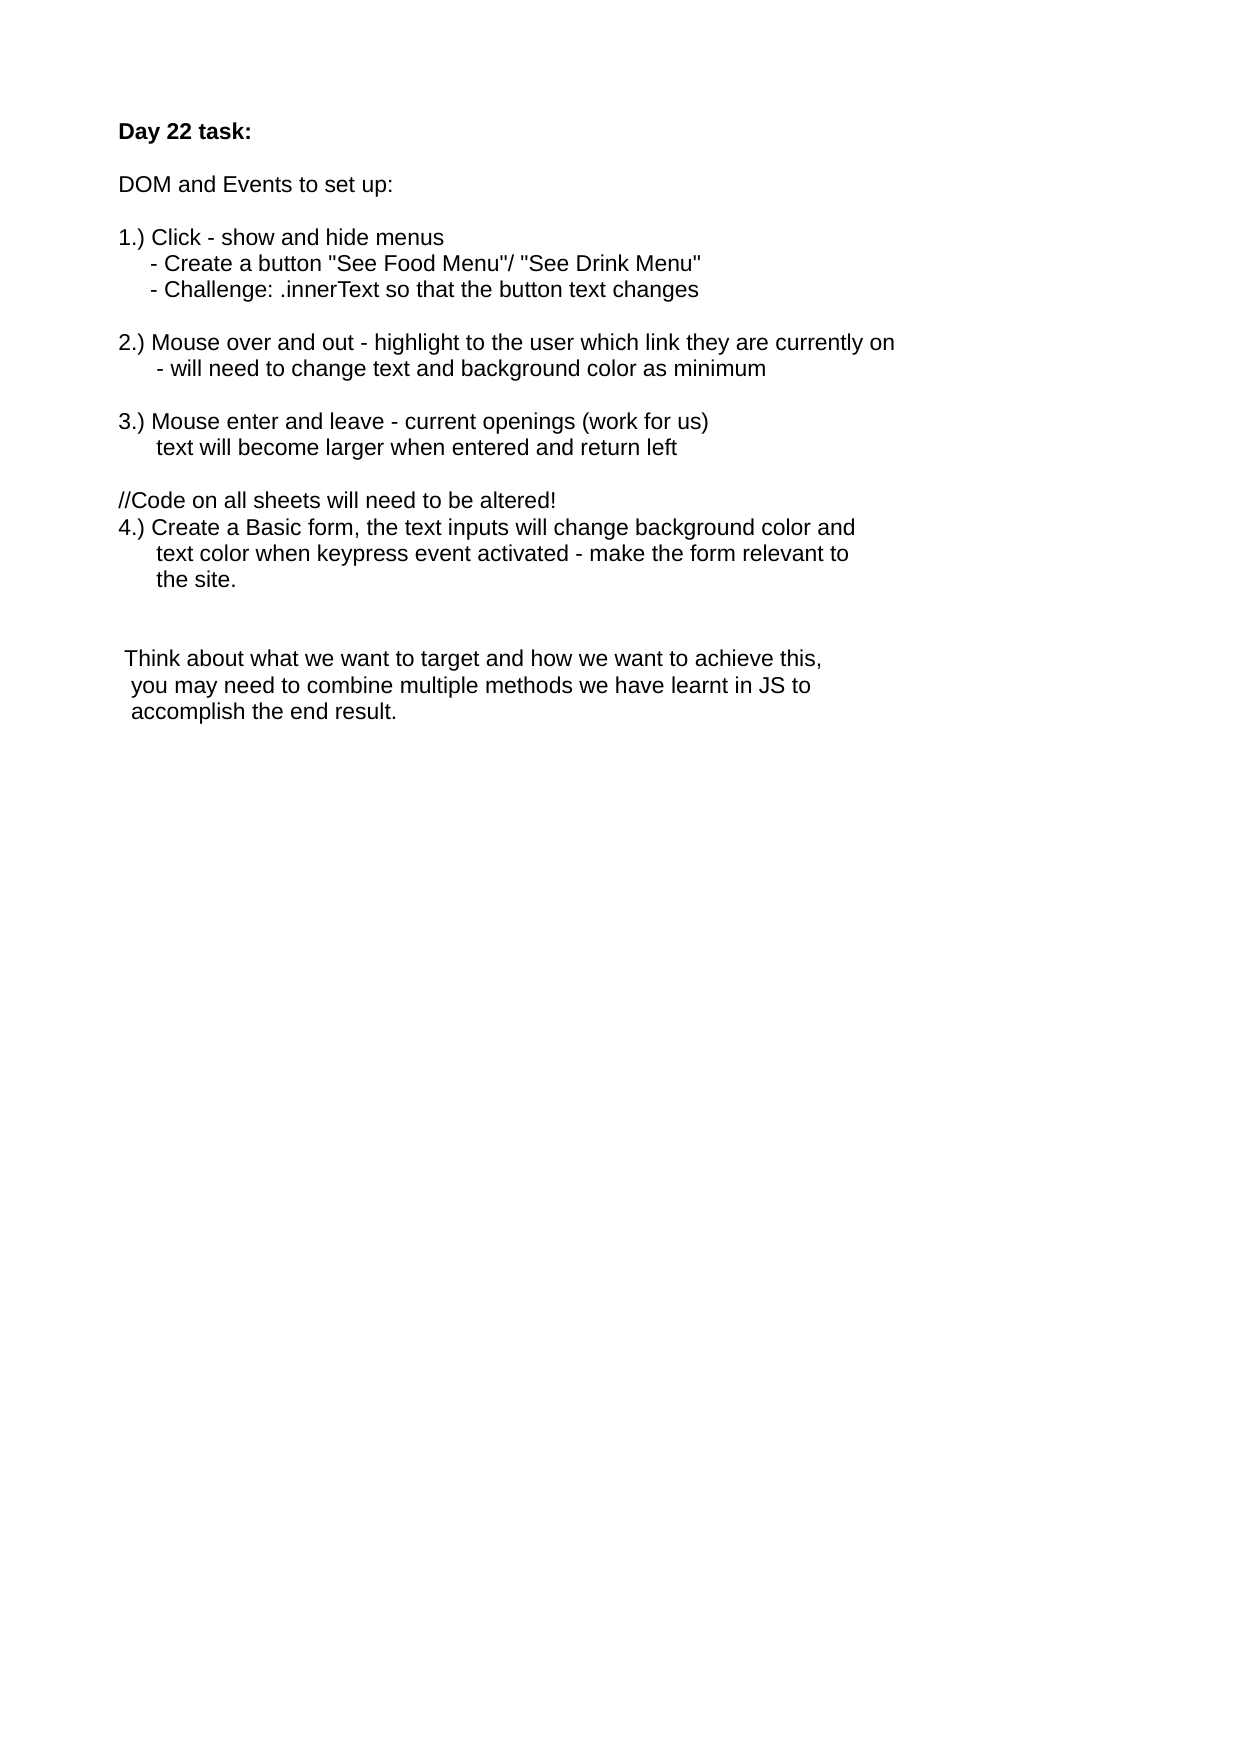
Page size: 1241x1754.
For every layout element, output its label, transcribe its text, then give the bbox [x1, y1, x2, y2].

text Think about what we want to target and how we want to achieve this, [118, 645, 1122, 672]
text DOM and Events to set up: [118, 171, 1122, 197]
text you may need to combine multiple methods we have learnt in JS to [118, 672, 1122, 698]
text text will become larger when entered and return left [118, 434, 1122, 461]
text 4.) Create a Basic form, the text inputs will change background color and [118, 513, 1122, 540]
text //Code on all sheets will need to be altered! [118, 487, 1122, 513]
text text color when keypress event activated - make the form relevant to [118, 540, 1122, 566]
text the site. [118, 566, 1122, 592]
text 2.) Mouse over and out - highlight to the user which link they are currently on [118, 329, 1122, 355]
text - Challenge: .innerText so that the button text changes [118, 276, 1122, 303]
text accomplish the end result. [118, 698, 1122, 724]
text 3.) Mouse enter and leave - current openings (work for us) [118, 408, 1122, 434]
text 1.) Click - show and hide menus [118, 223, 1122, 250]
text - will need to change text and background color as minimum [118, 355, 1122, 382]
text - Create a button "See Food Menu"/ "See Drink Menu" [118, 250, 1122, 276]
text Day 22 task: [118, 118, 1122, 144]
